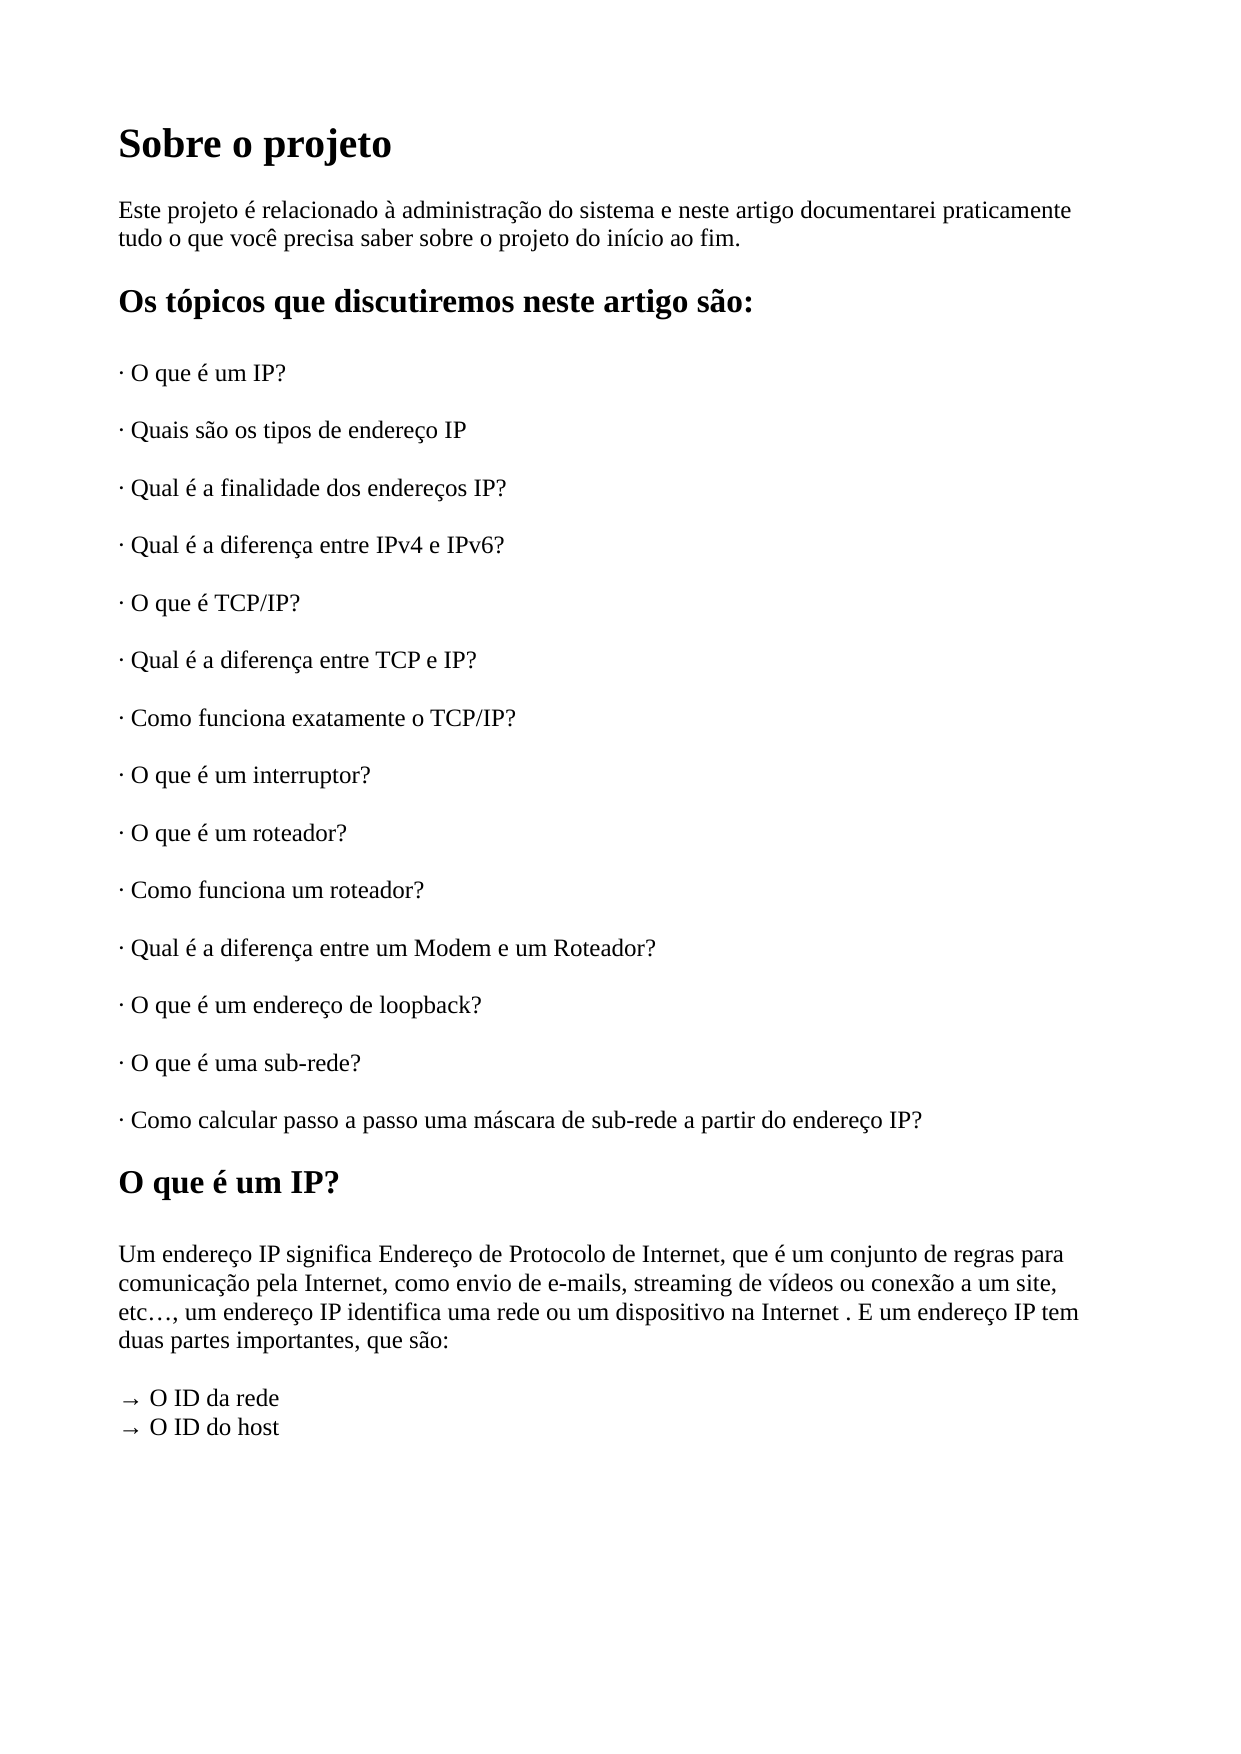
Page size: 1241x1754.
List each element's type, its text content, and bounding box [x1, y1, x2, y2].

text O que é um IP? [118, 1163, 1122, 1201]
text ∙ Qual é a finalidade dos endereços IP? [118, 473, 1122, 501]
text Um endereço IP significa Endereço de Protocolo de Internet, que é um conjunto de regras para comunicação pela Internet, como envio de e-mails, streaming de vídeos ou conexão a um site, etc…, um endereço IP identifica uma rede ou um dispositivo na Internet . E um endereço IP tem duas partes importantes, que são: [118, 1239, 1122, 1354]
text ∙ O que é um IP? [118, 358, 1122, 386]
text ∙ O que é uma sub-rede? [118, 1048, 1122, 1076]
text ∙ Qual é a diferença entre um Modem e um Roteador? [118, 933, 1122, 961]
text Este projeto é relacionado à administração do sistema e neste artigo documentarei praticamente tudo o que você precisa saber sobre o projeto do início ao fim. [118, 195, 1122, 252]
text ∙ O que é um endereço de loopback? [118, 990, 1122, 1019]
text ∙ Qual é a diferença entre IPv4 e IPv6? [118, 530, 1122, 559]
text ∙ O que é TCP/IP? [118, 588, 1122, 616]
text → O ID do host [118, 1412, 1122, 1441]
text ∙ O que é um roteador? [118, 818, 1122, 846]
text ∙ O que é um interruptor? [118, 760, 1122, 789]
text ∙ Quais são os tipos de endereço IP [118, 415, 1122, 444]
text → O ID da rede [118, 1383, 1122, 1412]
text ∙ Como funciona um roteador? [118, 875, 1122, 904]
text ∙ Como calcular passo a passo uma máscara de sub-rede a partir do endereço IP? [118, 1105, 1122, 1134]
text Os tópicos que discutiremos neste artigo são: [118, 281, 1122, 319]
text ∙ Como funciona exatamente o TCP/IP? [118, 703, 1122, 731]
text ∙ Qual é a diferença entre TCP e IP? [118, 645, 1122, 674]
text Sobre o projeto [118, 118, 1122, 166]
